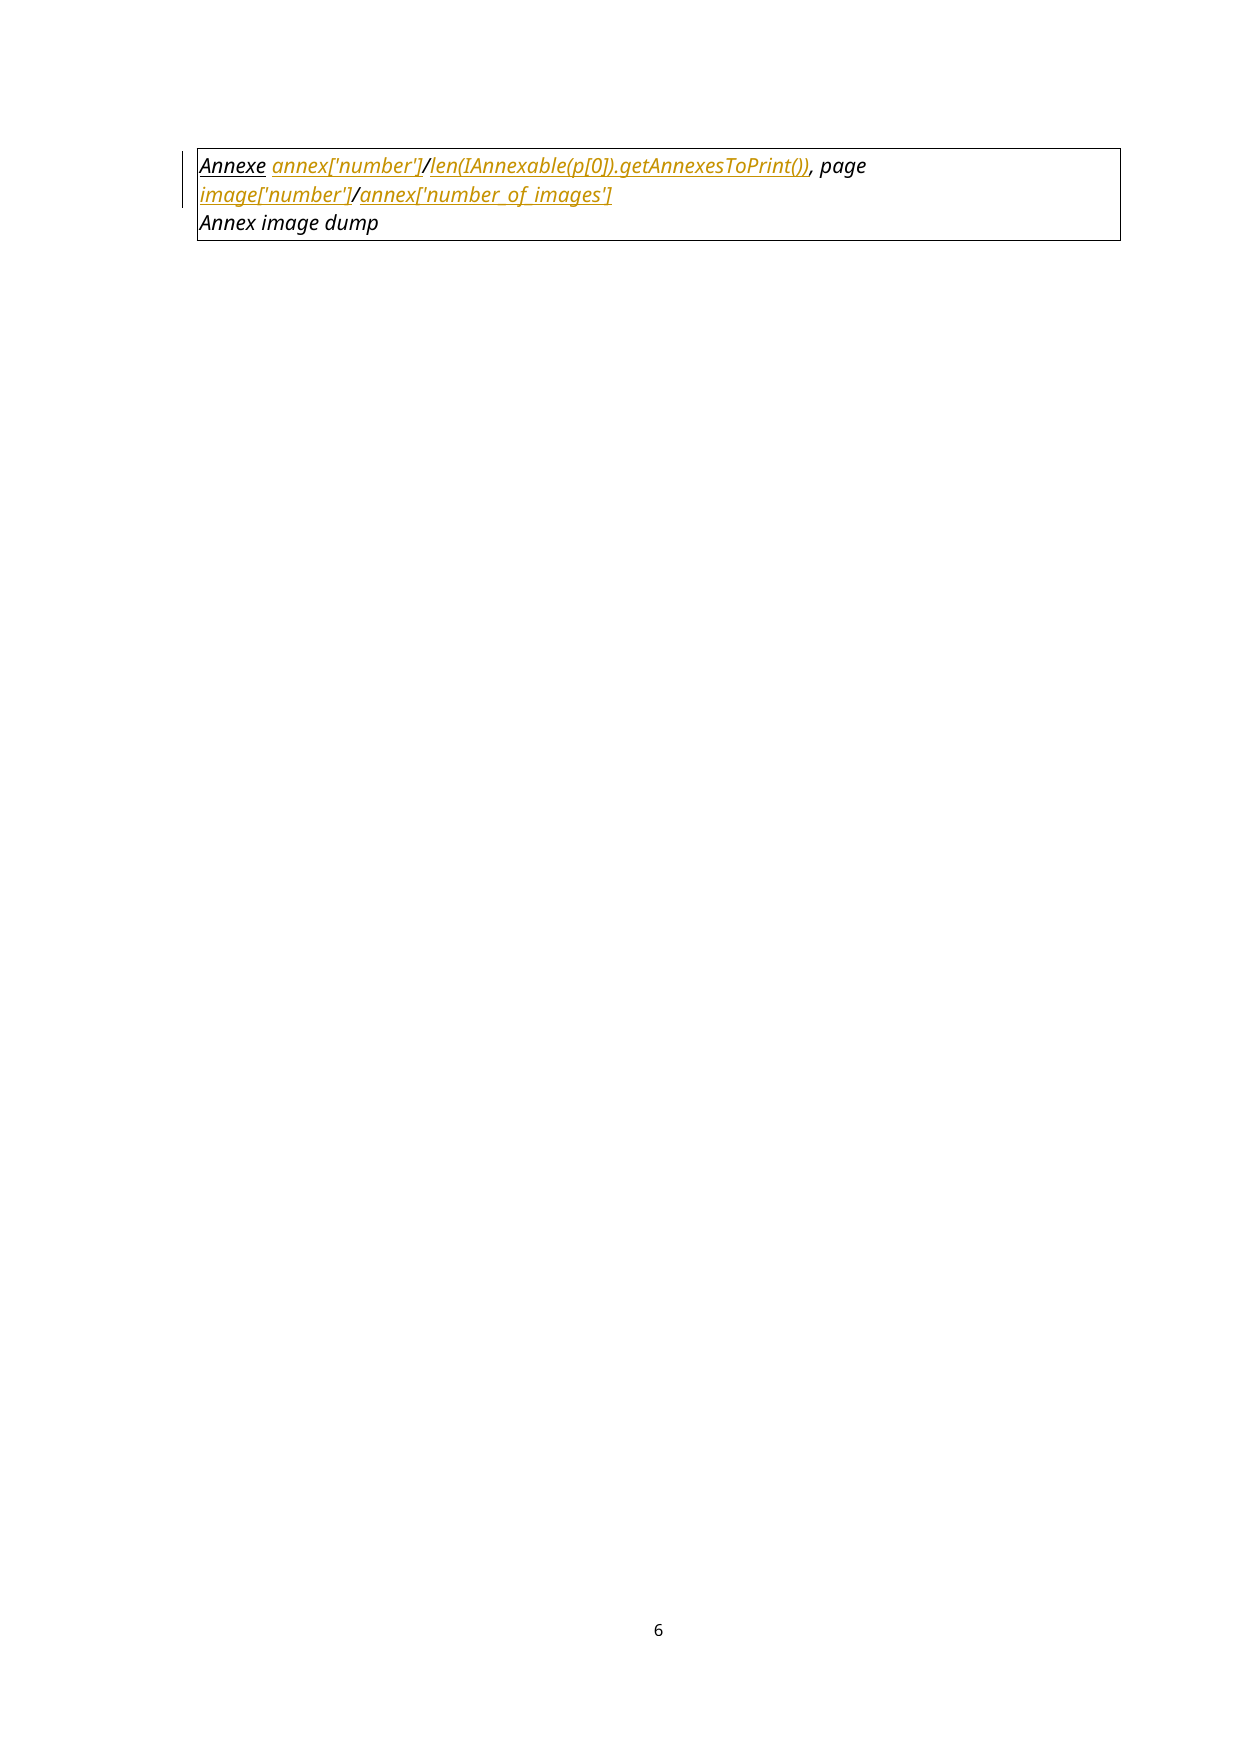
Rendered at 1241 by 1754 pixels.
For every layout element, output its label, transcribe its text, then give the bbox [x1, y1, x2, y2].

table_header Annexe annex['number']/len(IAnnexable(p[0]).getAnnexesToPrint()), page image['number']/annex['number_of_images'] Annex image dump [198, 149, 1120, 239]
table_header [195, 118, 1122, 270]
